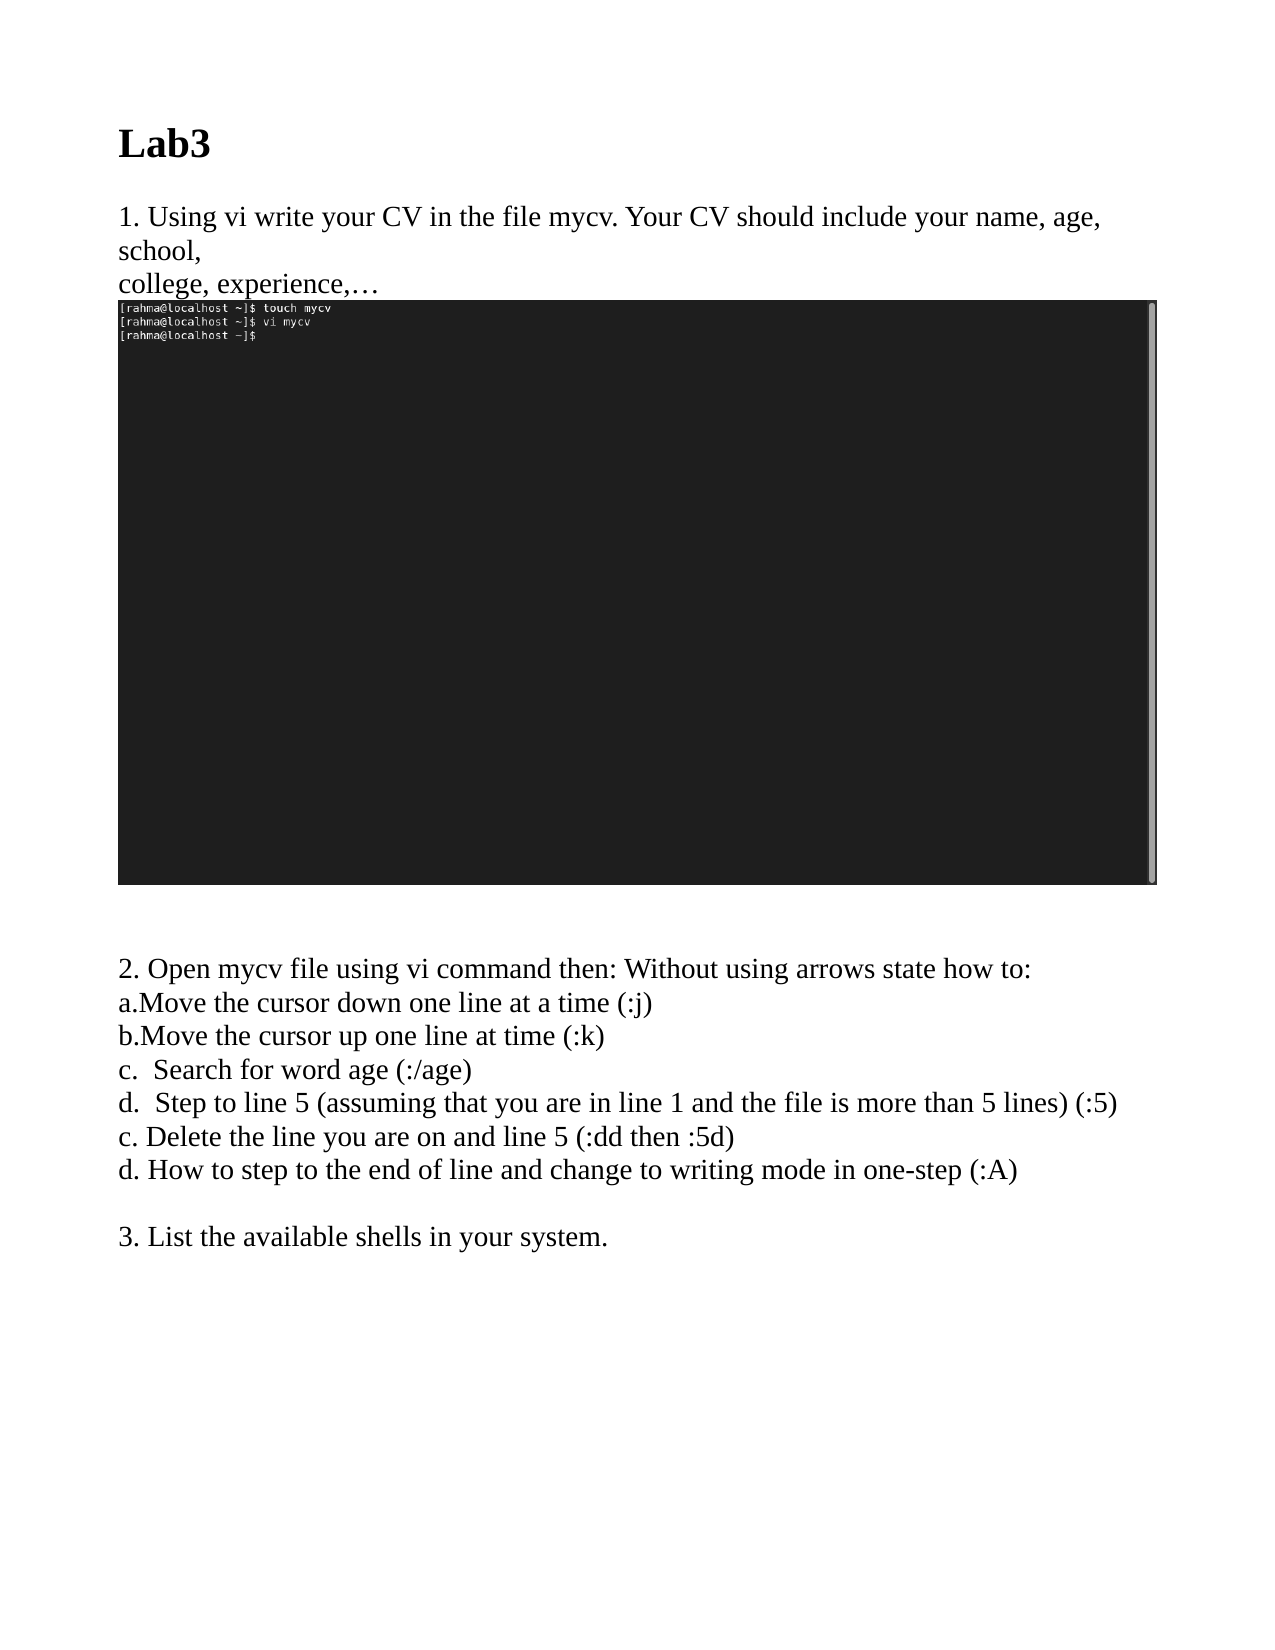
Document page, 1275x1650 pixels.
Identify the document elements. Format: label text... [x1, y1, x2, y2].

text b.Move the cursor up one line at time (:k) [118, 1018, 1157, 1052]
text Lab3 [118, 118, 1157, 166]
text d. How to step to the end of line and change to writing mode in one-step (:A) [118, 1152, 1157, 1186]
text a.Move the cursor down one line at a time (:j) [118, 985, 1157, 1018]
text college, experience,… [118, 267, 1157, 300]
picture [118, 300, 1157, 885]
text c. Search for word age (:/age) [118, 1052, 1157, 1085]
text 1. Using vi write your CV in the file mycv. Your CV should include your name, age, school, [118, 199, 1157, 267]
text c. Delete the line you are on and line 5 (:dd then :5d) [118, 1119, 1157, 1152]
text 2. Open mycv file using vi command then: Without using arrows state how to: [118, 951, 1157, 985]
text 3. List the available shells in your system. [118, 1219, 1157, 1253]
text d. Step to line 5 (assuming that you are in line 1 and the file is more than 5 lines) (:5) [118, 1085, 1157, 1119]
